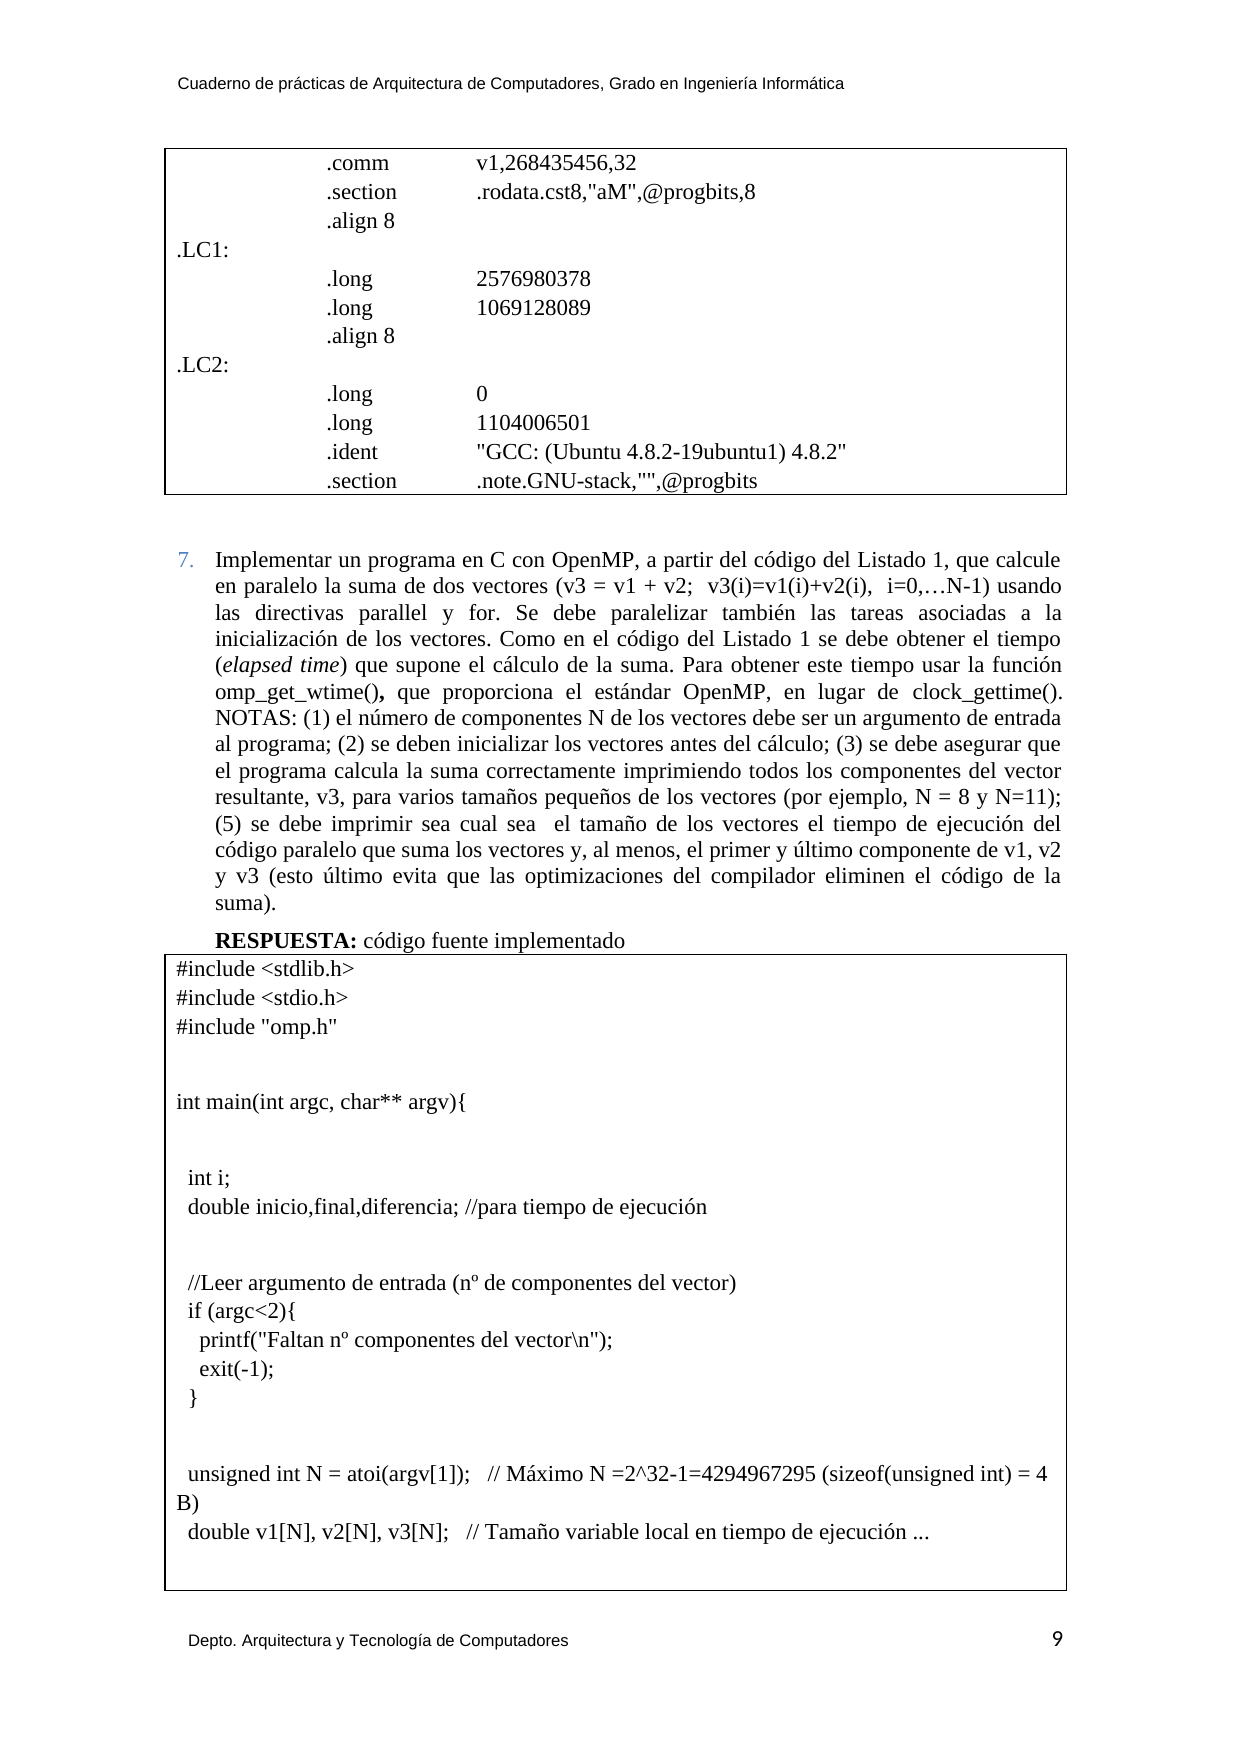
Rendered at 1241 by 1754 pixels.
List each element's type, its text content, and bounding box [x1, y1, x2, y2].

list Implementar un programa en C con OpenMP, a partir del código del Listado 1, que calcule en paralelo la suma de dos vectores (v3 = v1 + v2; v3(i)=v1(i)+v2(i), i=0,…N-1) usando las directivas parallel y for. Se debe paralelizar también las tareas asociadas a la inicialización de los vectores. Como en el código del Listado 1 se debe obtener el tiempo (elapsed time) que supone el cálculo de la suma. Para obtener este tiempo usar la función omp_get_wtime(), que proporciona el estándar OpenMP, en lugar de clock_gettime(). NOTAS: (1) el número de componentes N de los vectores debe ser un argumento de entrada al programa; (2) se deben inicializar los vectores antes del cálculo; (3) se debe asegurar que el programa calcula la suma correctamente imprimiendo todos los componentes del vector resultante, v3, para varios tamaños pequeños de los vectores (por ejemplo, N = 8 y N=11); (5) se debe imprimir sea cual sea el tamaño de los vectores el tiempo de ejecución del código paralelo que suma los vectores y, al menos, el primer y último componente de v1, v2 y v3 (esto último evita que las optimizaciones del compilador eliminen el código de la suma). [177, 546, 1063, 915]
text RESPUESTA: código fuente implementado [215, 927, 1063, 954]
table_header .comm v1,268435456,32 .section .rodata.cst8,"aM",@progbits,8 .align 8 .LC1: .long 2576980378 .long 1069128089 .align 8 .LC2: .long 0 .long 1104006501 .ident "GCC: (Ubuntu 4.8.2-19ubuntu1) 4.8.2" .section .note.GNU-stack,"",@progbits [166, 149, 1066, 494]
table_header #include <stdlib.h> #include <stdio.h> #include "omp.h" int main(int argc, char** argv){ int i; double inicio,final,diferencia; //para tiempo de ejecución //Leer argumento de entrada (nº de componentes del vector) if (argc<2){ printf("Faltan nº componentes del vector\n"); exit(-1); } unsigned int N = atoi(argv[1]); // Máximo N =2^32-1=4294967295 (sizeof(unsigned int) = 4 B) double v1[N], v2[N], v3[N]; // Tamaño variable local en tiempo de ejecución ... [166, 955, 1066, 1589]
